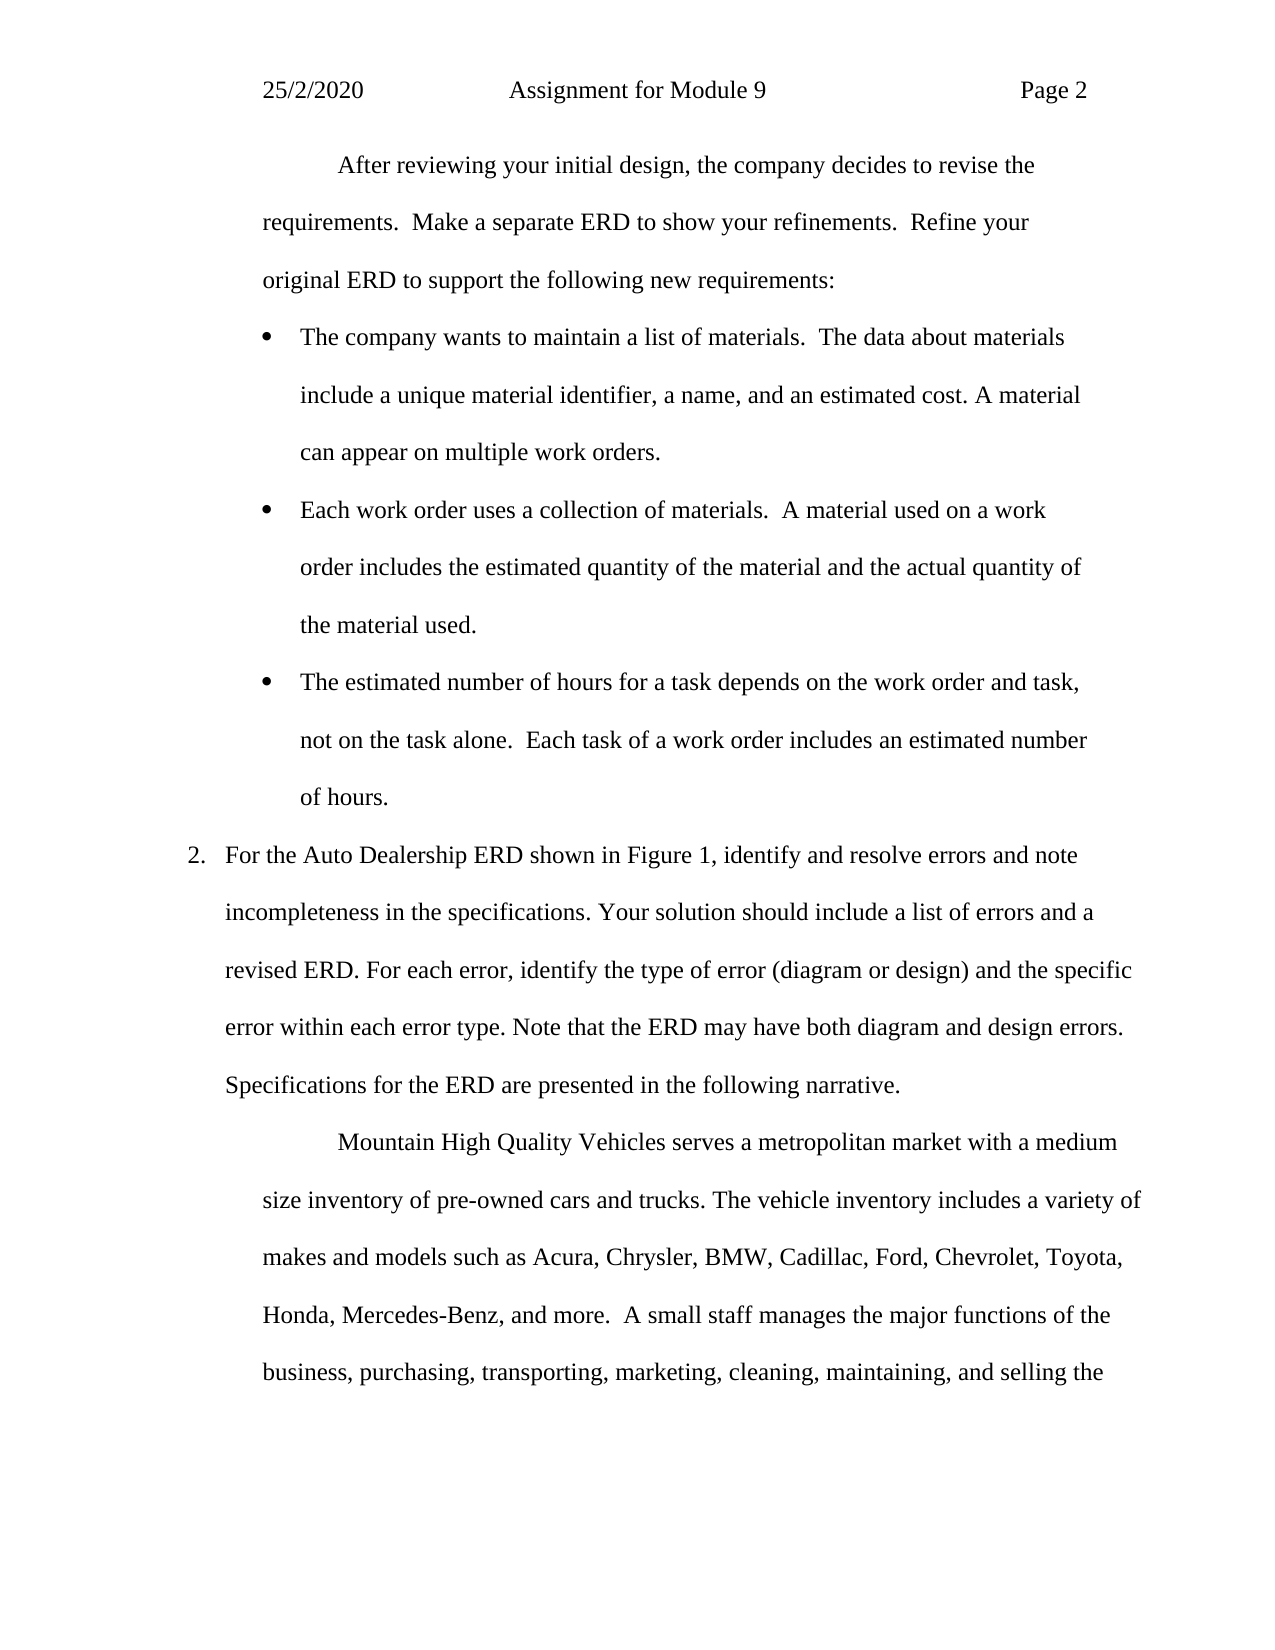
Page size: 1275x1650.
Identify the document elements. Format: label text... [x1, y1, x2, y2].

list The company wants to maintain a list of materials. The data about materials include a unique material identifier, a name, and an estimated cost. A material can appear on multiple work orders. [262, 322, 1087, 466]
text After reviewing your initial design, the company decides to revise the requirements. Make a separate ERD to show your refinements. Refine your original ERD to support the following new requirements: [262, 150, 1087, 294]
list The estimated number of hours for a task depends on the work order and task, not on the task alone. Each task of a work order includes an estimated number of hours. [262, 667, 1087, 811]
text Mountain High Quality Vehicles serves a metropolitan market with a medium size inventory of pre-owned cars and trucks. The vehicle inventory includes a variety of makes and models such as Acura, Chrysler, BMW, Cadillac, Ford, Chevrolet, Toyota, Honda, Mercedes-Benz, and more. A small staff manages the major functions of the business, purchasing, transporting, marketing, cleaning, maintaining, and selling the [262, 1127, 1162, 1386]
list Each work order uses a collection of materials. A material used on a work order includes the estimated quantity of the material and the actual quantity of the material used. [262, 495, 1087, 639]
list For the Auto Dealership ERD shown in Figure 1, identify and resolve errors and note incompleteness in the specifications. Your solution should include a list of errors and a revised ERD. For each error, identify the type of error (diagram or design) and the specific error within each error type. Note that the ERD may have both diagram and design errors. Specifications for the ERD are presented in the following narrative. [187, 840, 1162, 1099]
